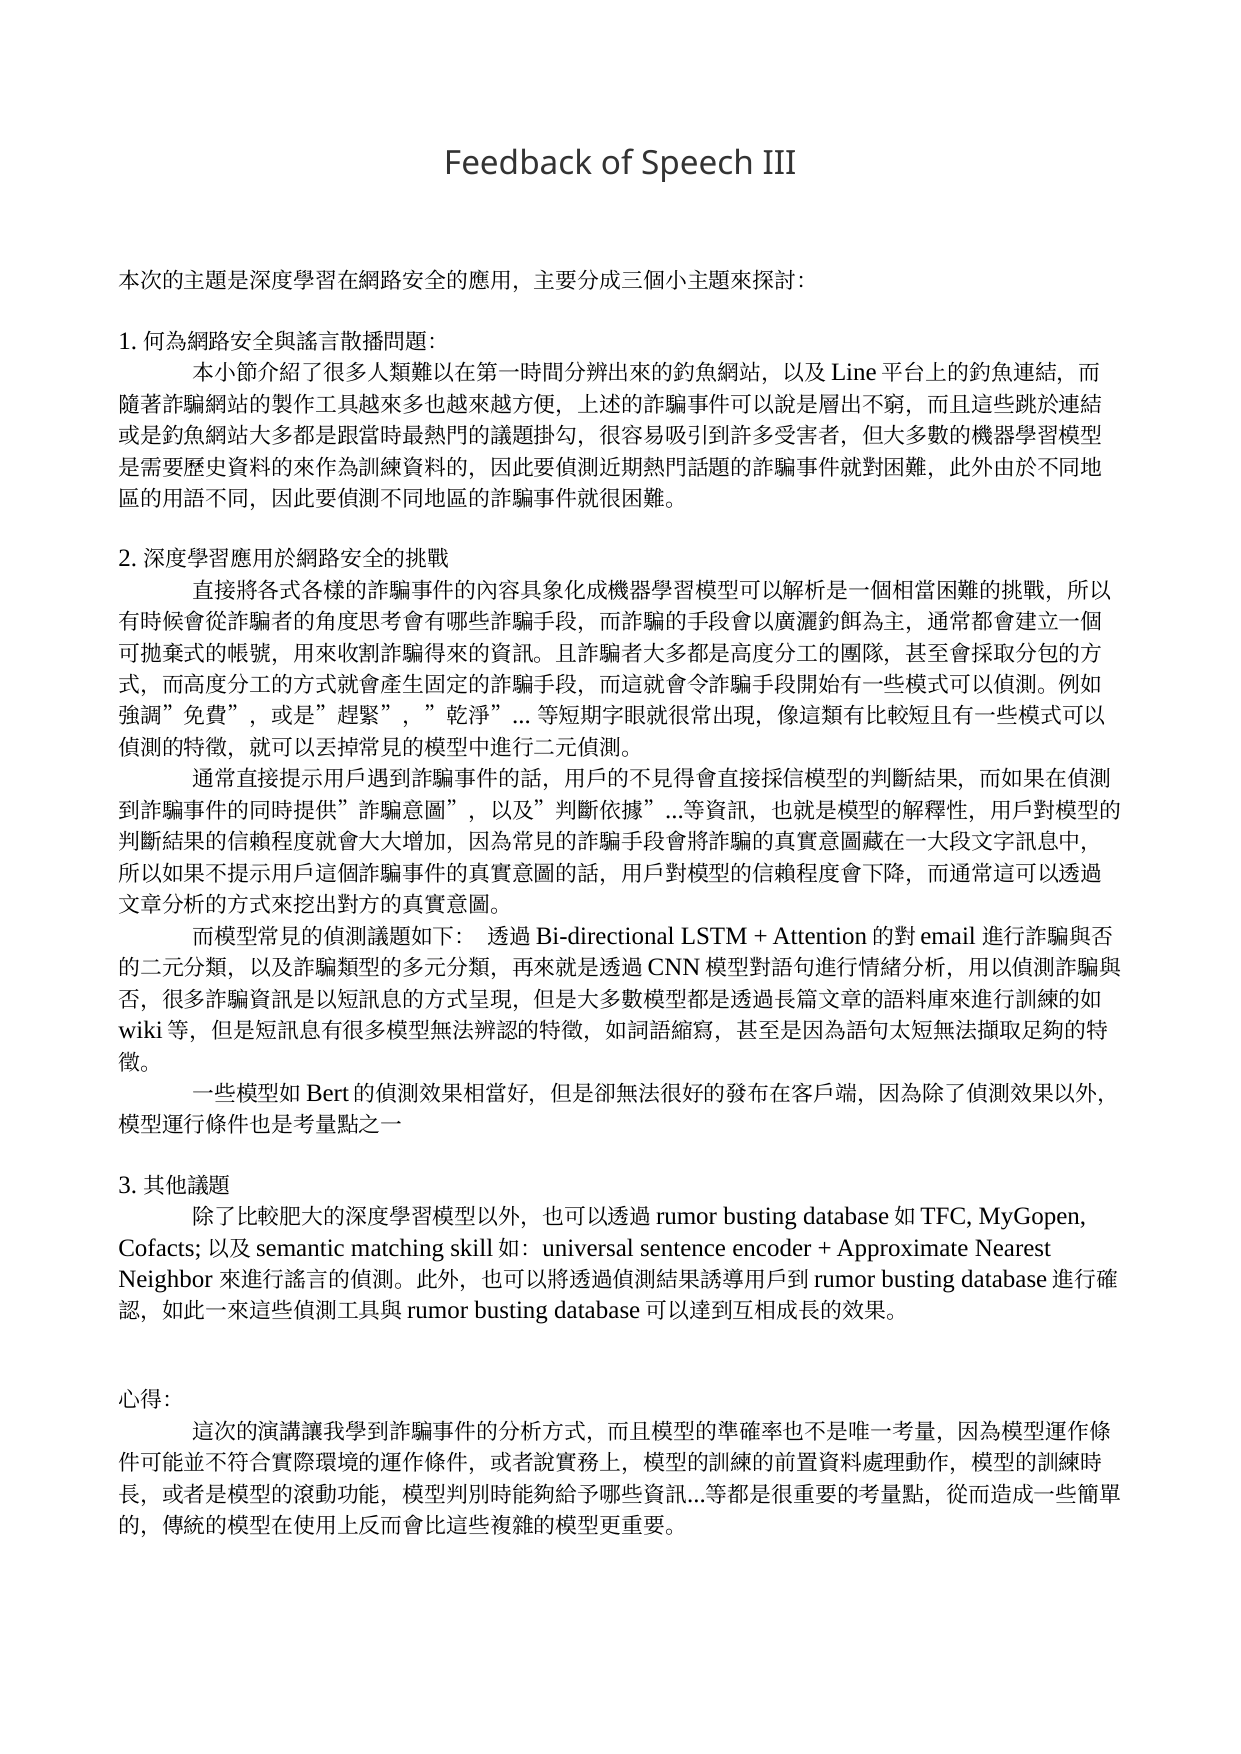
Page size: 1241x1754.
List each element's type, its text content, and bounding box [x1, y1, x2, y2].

text 直接將各式各樣的詐騙事件的內容具象化成機器學習模型可以解析是一個相當困難的挑戰，所以有時候會從詐騙者的角度思考會有哪些詐騙手段，而詐騙的手段會以廣灑釣餌為主，通常都會建立一個可拋棄式的帳號，用來收割詐騙得來的資訊。且詐騙者大多都是高度分工的團隊，甚至會採取分包的方式，而高度分工的方式就會產生固定的詐騙手段，而這就會令詐騙手段開始有一些模式可以偵測。例如強調”免費”，或是”趕緊”，”乾淨”... 等短期字眼就很常出現，像這類有比較短且有一些模式可以偵測的特徵，就可以丟掉常見的模型中進行二元偵測。 [118, 573, 1122, 762]
text 2. 深度學習應用於網路安全的挑戰 [118, 541, 1122, 573]
text 通常直接提示用戶遇到詐騙事件的話，用戶的不見得會直接採信模型的判斷結果，而如果在偵測到詐騙事件的同時提供”詐騙意圖”，以及”判斷依據”...等資訊，也就是模型的解釋性，用戶對模型的判斷結果的信賴程度就會大大增加，因為常見的詐騙手段會將詐騙的真實意圖藏在一大段文字訊息中，所以如果不提示用戶這個詐騙事件的真實意圖的話，用戶對模型的信賴程度會下降，而通常這可以透過文章分析的方式來挖出對方的真實意圖。 [118, 762, 1122, 919]
subtitle Feedback of Speech III [118, 139, 1122, 184]
text 除了比較肥大的深度學習模型以外，也可以透過rumor busting database如TFC, MyGopen, Cofacts; 以及semantic matching skill如：universal sentence encoder + Approximate Nearest Neighbor 來進行謠言的偵測。此外，也可以將透過偵測結果誘導用戶到rumor busting database進行確認，如此一來這些偵測工具與rumor busting database可以達到互相成長的效果。 [118, 1199, 1122, 1325]
text 3. 其他議題 [118, 1168, 1122, 1199]
text 這次的演講讓我學到詐騙事件的分析方式，而且模型的準確率也不是唯一考量，因為模型運作條件可能並不符合實際環境的運作條件，或者說實務上，模型的訓練的前置資料處理動作，模型的訓練時長，或者是模型的滾動功能，模型判別時能夠給予哪些資訊...等都是很重要的考量點，從而造成一些簡單的，傳統的模型在使用上反而會比這些複雜的模型更重要。 [118, 1414, 1122, 1540]
text 而模型常見的偵測議題如下： 透過Bi-directional LSTM + Attention的對email 進行詐騙與否的二元分類，以及詐騙類型的多元分類，再來就是透過CNN模型對語句進行情緒分析，用以偵測詐騙與否，很多詐騙資訊是以短訊息的方式呈現，但是大多數模型都是透過長篇文章的語料庫來進行訓練的如wiki等，但是短訊息有很多模型無法辨認的特徵，如詞語縮寫，甚至是因為語句太短無法擷取足夠的特徵。 [118, 919, 1122, 1076]
text 本次的主題是深度學習在網路安全的應用，主要分成三個小主題來探討： [118, 264, 1122, 324]
text 心得： [118, 1383, 1122, 1414]
text 本小節介紹了很多人類難以在第一時間分辨出來的釣魚網站，以及Line平台上的釣魚連結，而隨著詐騙網站的製作工具越來多也越來越方便，上述的詐騙事件可以說是層出不窮，而且這些跳於連結或是釣魚網站大多都是跟當時最熱門的議題掛勾，很容易吸引到許多受害者，但大多數的機器學習模型是需要歷史資料的來作為訓練資料的，因此要偵測近期熱門話題的詐騙事件就對困難，此外由於不同地區的用語不同，因此要偵測不同地區的詐騙事件就很困難。 [118, 355, 1122, 513]
text 一些模型如Bert的偵測效果相當好，但是卻無法很好的發布在客戶端，因為除了偵測效果以外，模型運行條件也是考量點之一 [118, 1076, 1122, 1139]
text 1. 何為網路安全與謠言散播問題： [118, 324, 1122, 355]
